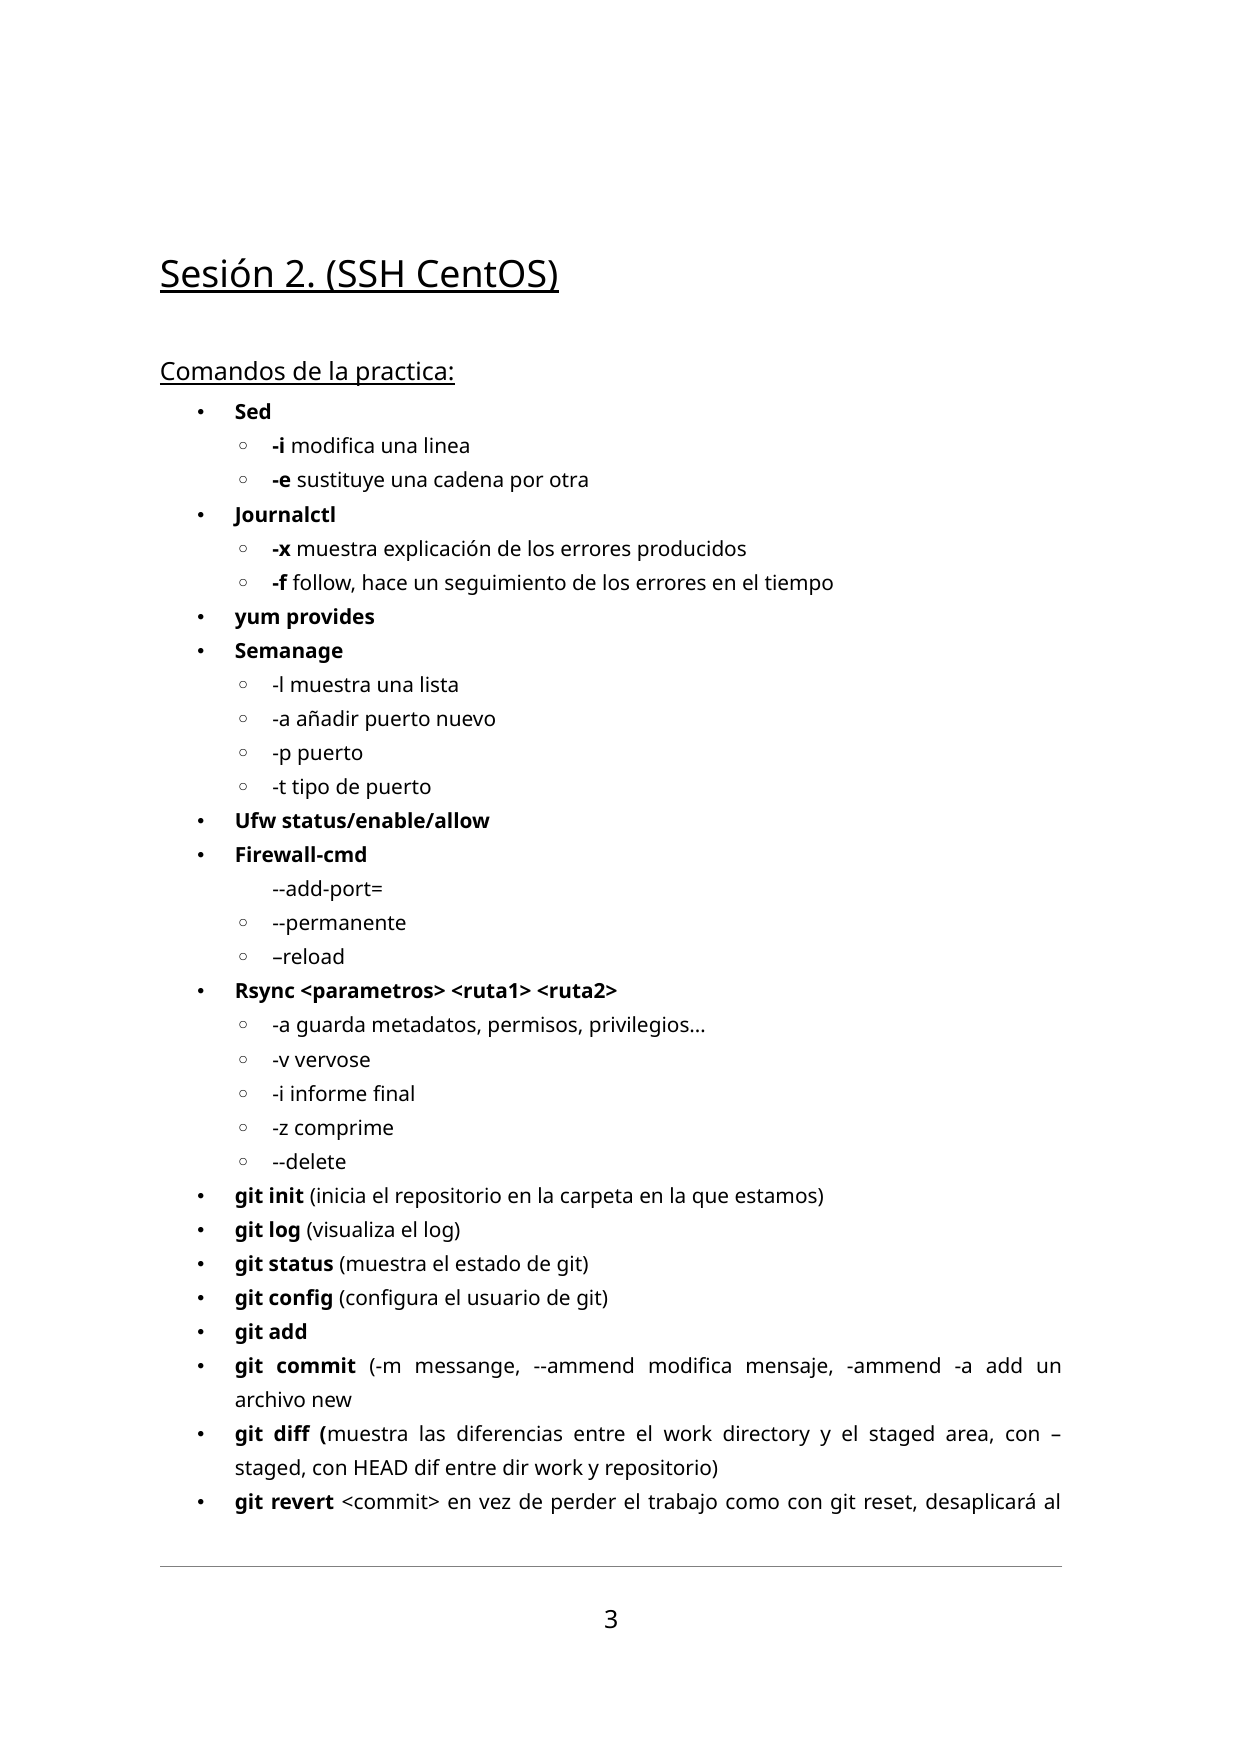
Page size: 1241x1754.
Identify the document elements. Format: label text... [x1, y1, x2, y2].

list Sed [197, 397, 1062, 426]
list yum provides [197, 602, 1062, 630]
list -f follow, hace un seguimiento de los errores en el tiempo [234, 568, 1062, 596]
list –reload [234, 942, 1062, 971]
list -a añadir puerto nuevo [234, 704, 1062, 732]
text Comandos de la practica: [159, 354, 1062, 388]
list git status (muestra el estado de git) [197, 1249, 1062, 1277]
list -v vervose [234, 1045, 1062, 1073]
list --delete [234, 1147, 1062, 1175]
list git diff (muestra las diferencias entre el work directory y el staged area, con –staged, con HEAD dif entre dir work y repositorio) [197, 1419, 1062, 1482]
list -i modifica una linea [234, 432, 1062, 460]
list Rsync <parametros> <ruta1> <ruta2> [197, 977, 1062, 1005]
list --permanente [234, 908, 1062, 937]
list git commit (-m messange, --ammend modifica mensaje, -ammend -a add un archivo new [197, 1351, 1062, 1414]
list Ufw status/enable/allow [197, 806, 1062, 835]
list git config (configura el usuario de git) [197, 1283, 1062, 1312]
list --add-port= [234, 874, 1062, 903]
list Journalctl [197, 500, 1062, 528]
list git log (visualiza el log) [197, 1215, 1062, 1243]
list -a guarda metadatos, permisos, privilegios… [234, 1011, 1062, 1039]
list Firewall-cmd [197, 840, 1062, 869]
list git add [197, 1317, 1062, 1346]
list Semanage [197, 636, 1062, 664]
list -p puerto [234, 738, 1062, 767]
list git init (inicia el repositorio en la carpeta en la que estamos) [197, 1181, 1062, 1209]
list -t tipo de puerto [234, 772, 1062, 801]
list -l muestra una lista [234, 670, 1062, 698]
subtitle Sesión 2. (SSH CentOS) [159, 247, 1062, 298]
list git revert <commit> en vez de perder el trabajo como con git reset, desaplicará al [197, 1487, 1062, 1516]
list -i informe final [234, 1079, 1062, 1107]
list -x muestra explicación de los errores producidos [234, 534, 1062, 562]
list -z comprime [234, 1113, 1062, 1141]
list -e sustituye una cadena por otra [234, 466, 1062, 494]
